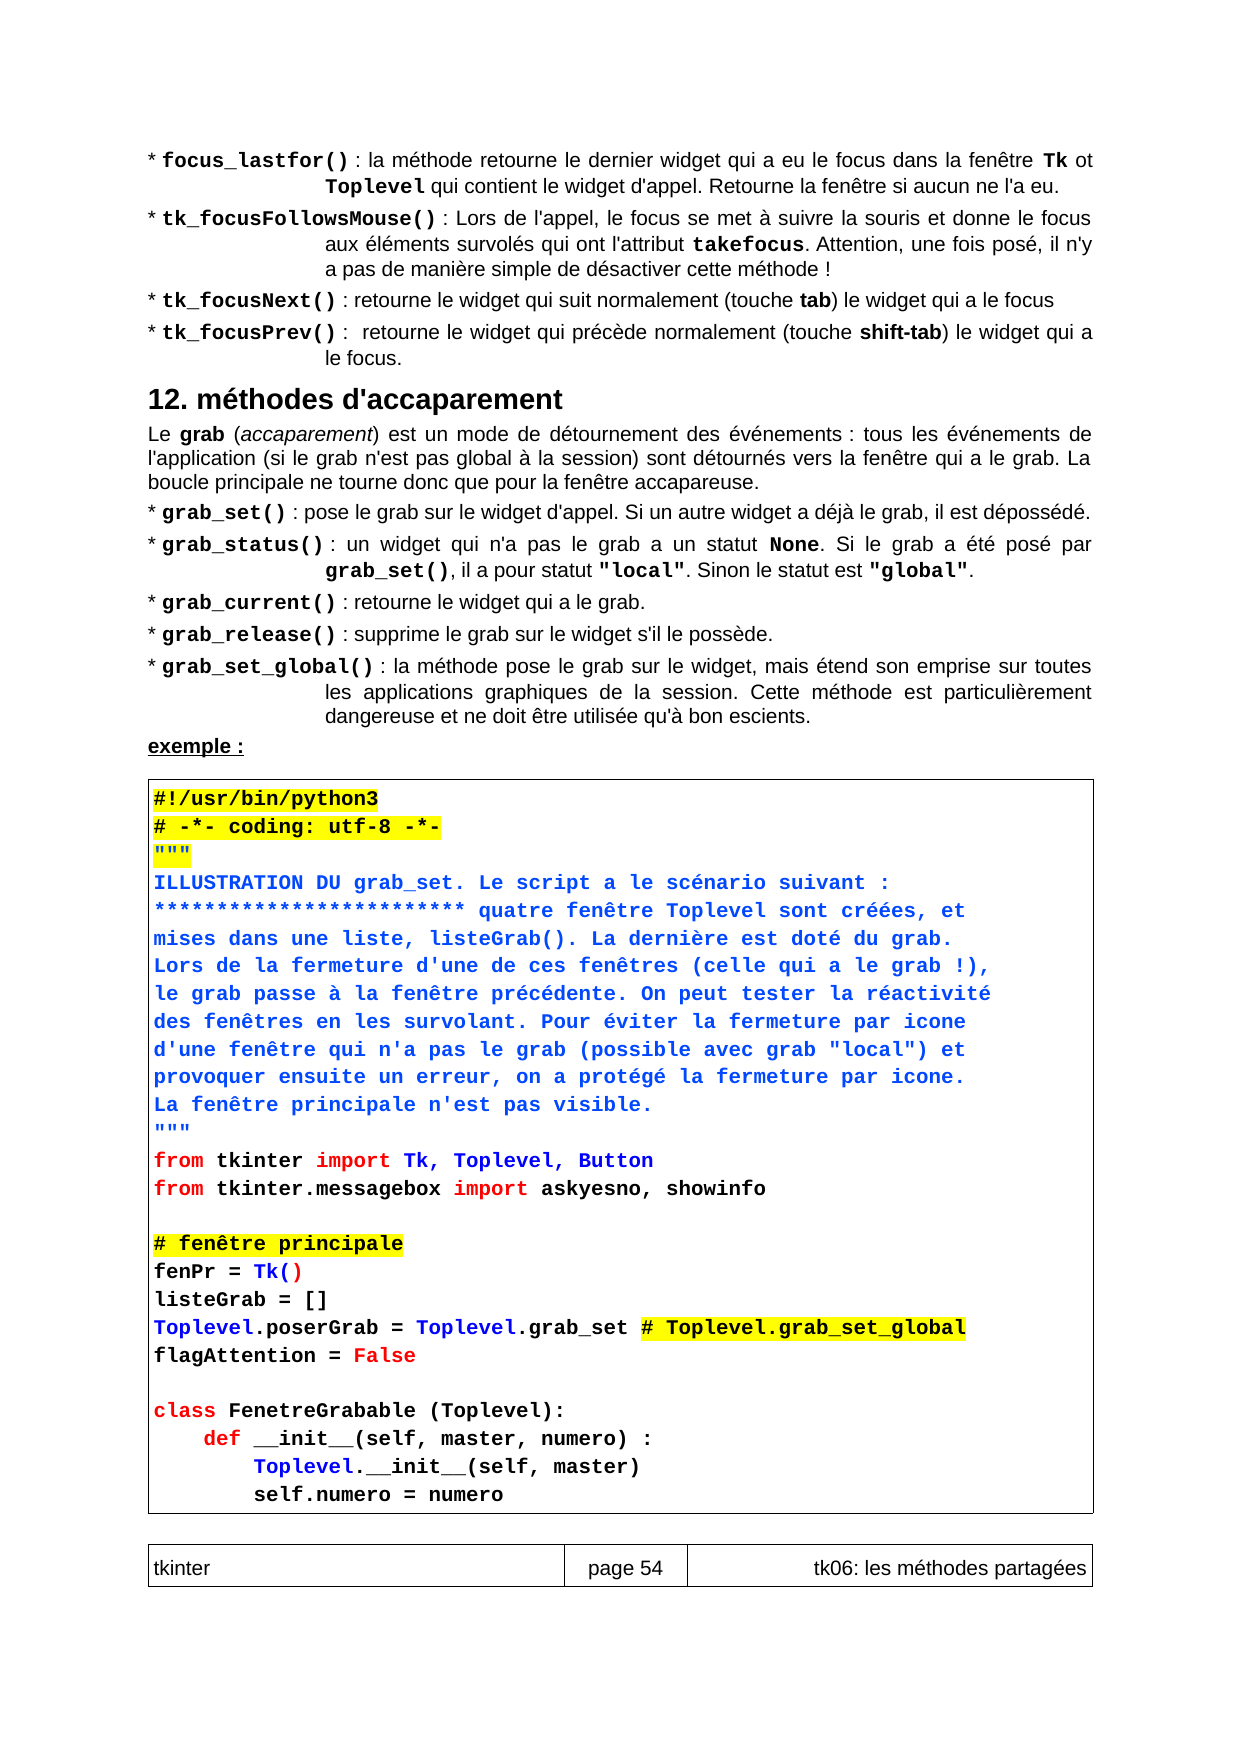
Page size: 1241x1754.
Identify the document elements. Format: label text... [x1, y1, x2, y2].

text * grab_current() : retourne le widget qui a le grab. [148, 590, 1093, 616]
text Le grab (accaparement) est un mode de détournement des événements : tous les événements de l'application (si le grab n'est pas global à la session) sont détournés vers la fenêtre qui a le grab. La boucle principale ne tourne donc que pour la fenêtre accapareuse. [148, 422, 1093, 493]
text * grab_release() : supprime le grab sur le widget s'il le possède. [148, 622, 1093, 648]
text * tk_focusFollowsMouse() : Lors de l'appel, le focus se met à suivre la souris et donne le focus aux éléments survolés qui ont l'attribut takefocus. Attention, une fois posé, il n'y a pas de manière simple de désactiver cette méthode ! [148, 206, 1093, 281]
text * grab_set() : pose le grab sur le widget d'appel. Si un autre widget a déjà le grab, il est dépossédé. [148, 500, 1093, 526]
text * focus_lastfor() : la méthode retourne le dernier widget qui a eu le focus dans la fenêtre Tk ot Toplevel qui contient le widget d'appel. Retourne la fenêtre si aucun ne l'a eu. [148, 148, 1093, 199]
text * tk_focusNext() : retourne le widget qui suit normalement (touche tab) le widget qui a le focus [148, 287, 1093, 313]
text * tk_focusPrev() : retourne le widget qui précède normalement (touche shift-tab) le widget qui a le focus. [148, 319, 1093, 369]
text * grab_set_global() : la méthode pose le grab sur le widget, mais étend son emprise sur toutes les applications graphiques de la session. Cette méthode est particulièrement dangereuse et ne doit être utilisée qu'à bon escients. [148, 654, 1093, 728]
table_header #!/usr/bin/python3 # -*- coding: utf-8 -*- """ ILLUSTRATION DU grab_set. Le script a le scénario suivant : ************************* quatre fenêtre Toplevel sont créées, et mises dans une liste, listeGrab(). La dernière est doté du grab. Lors de la fermeture d'une de ces fenêtres (celle qui a le grab !), le grab passe à la fenêtre précédente. On peut tester la réactivité des fenêtres en les survolant. Pour éviter la fermeture par icone d'une fenêtre qui n'a pas le grab (possible avec grab "local") et provoquer ensuite un erreur, on a protégé la fermeture par icone. La fenêtre principale n'est pas visible. """ from tkinter import Tk, Toplevel, Button from tkinter.messagebox import askyesno, showinfo # fenêtre principale fenPr = Tk() listeGrab = [] Toplevel.poserGrab = Toplevel.grab_set # Toplevel.grab_set_global flagAttention = False class FenetreGrabable (Toplevel): def __init__(self, master, numero) : Toplevel.__init__(self, master) self.numero = numero [149, 780, 1093, 1513]
subtitle 12. méthodes d'accaparement [148, 382, 1093, 415]
text exemple : [148, 734, 1093, 758]
text * grab_status() : un widget qui n'a pas le grab a un statut None. Si le grab a été posé par grab_set(), il a pour statut "local". Sinon le statut est "global". [148, 532, 1093, 583]
